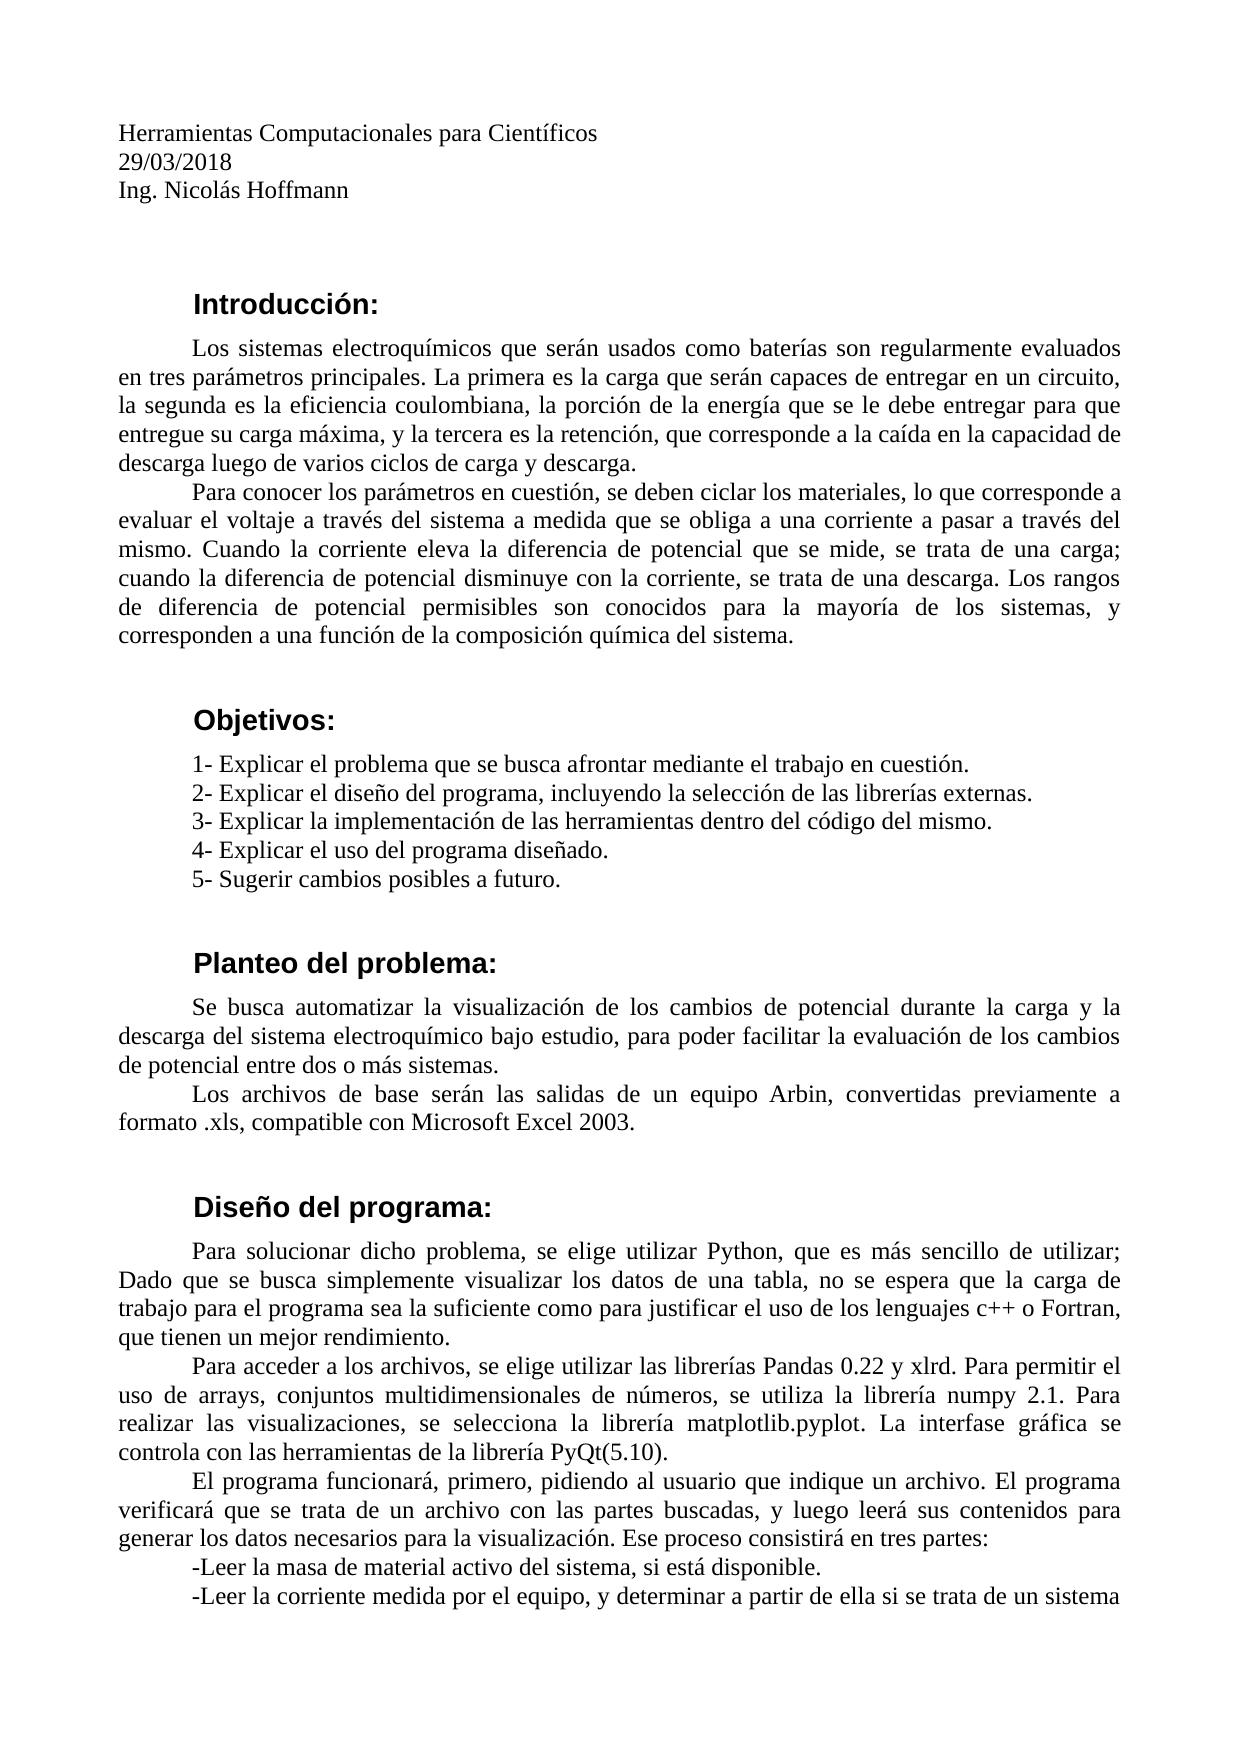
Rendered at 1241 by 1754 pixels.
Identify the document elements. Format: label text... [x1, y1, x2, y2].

text -Leer la corriente medida por el equipo, y determinar a partir de ella si se trata de un sistema [118, 1581, 1122, 1610]
text 29/03/2018 [118, 147, 1122, 176]
text Ing. Nicolás Hoffmann [118, 176, 1122, 204]
text Se busca automatizar la visualización de los cambios de potencial durante la carga y la descarga del sistema electroquímico bajo estudio, para poder facilitar la evaluación de los cambios de potencial entre dos o más sistemas. [118, 992, 1122, 1079]
text 5- Sugerir cambios posibles a futuro. [118, 864, 1122, 893]
text -Leer la masa de material activo del sistema, si está disponible. [118, 1552, 1122, 1581]
text Los archivos de base serán las salidas de un equipo Arbin, convertidas previamente a formato .xls, compatible con Microsoft Excel 2003. [118, 1079, 1122, 1136]
text Los sistemas electroquímicos que serán usados como baterías son regularmente evaluados en tres parámetros principales. La primera es la carga que serán capaces de entregar en un circuito, la segunda es la eficiencia coulombiana, la porción de la energía que se le debe entregar para que entregue su carga máxima, y la tercera es la retención, que corresponde a la caída en la capacidad de descarga luego de varios ciclos de carga y descarga. [118, 333, 1122, 477]
subtitle Diseño del programa: [118, 1190, 1122, 1223]
text Para solucionar dicho problema, se elige utilizar Python, que es más sencillo de utilizar; Dado que se busca simplemente visualizar los datos de una tabla, no se espera que la carga de trabajo para el programa sea la suficiente como para justificar el uso de los lenguajes c++ o Fortran, que tienen un mejor rendimiento. [118, 1236, 1122, 1351]
text 1- Explicar el problema que se busca afrontar mediante el trabajo en cuestión. [118, 749, 1122, 778]
text 3- Explicar la implementación de las herramientas dentro del código del mismo. [118, 806, 1122, 835]
subtitle Planteo del problema: [118, 946, 1122, 980]
subtitle Objetivos: [118, 703, 1122, 736]
text 2- Explicar el diseño del programa, incluyendo la selección de las librerías externas. [118, 778, 1122, 806]
text El programa funcionará, primero, pidiendo al usuario que indique un archivo. El programa verificará que se trata de un archivo con las partes buscadas, y luego leerá sus contenidos para generar los datos necesarios para la visualización. Ese proceso consistirá en tres partes: [118, 1466, 1122, 1552]
text Para conocer los parámetros en cuestión, se deben ciclar los materiales, lo que corresponde a evaluar el voltaje a través del sistema a medida que se obliga a una corriente a pasar a través del mismo. Cuando la corriente eleva la diferencia de potencial que se mide, se trata de una carga; cuando la diferencia de potencial disminuye con la corriente, se trata de una descarga. Los rangos de diferencia de potencial permisibles son conocidos para la mayoría de los sistemas, y corresponden a una función de la composición química del sistema. [118, 477, 1122, 649]
text 4- Explicar el uso del programa diseñado. [118, 835, 1122, 864]
text Para acceder a los archivos, se elige utilizar las librerías Pandas 0.22 y xlrd. Para permitir el uso de arrays, conjuntos multidimensionales de números, se utiliza la librería numpy 2.1. Para realizar las visualizaciones, se selecciona la librería matplotlib.pyplot. La interfase gráfica se controla con las herramientas de la librería PyQt(5.10). [118, 1351, 1122, 1466]
text Herramientas Computacionales para Científicos [118, 118, 1122, 147]
subtitle Introducción: [118, 287, 1122, 320]
